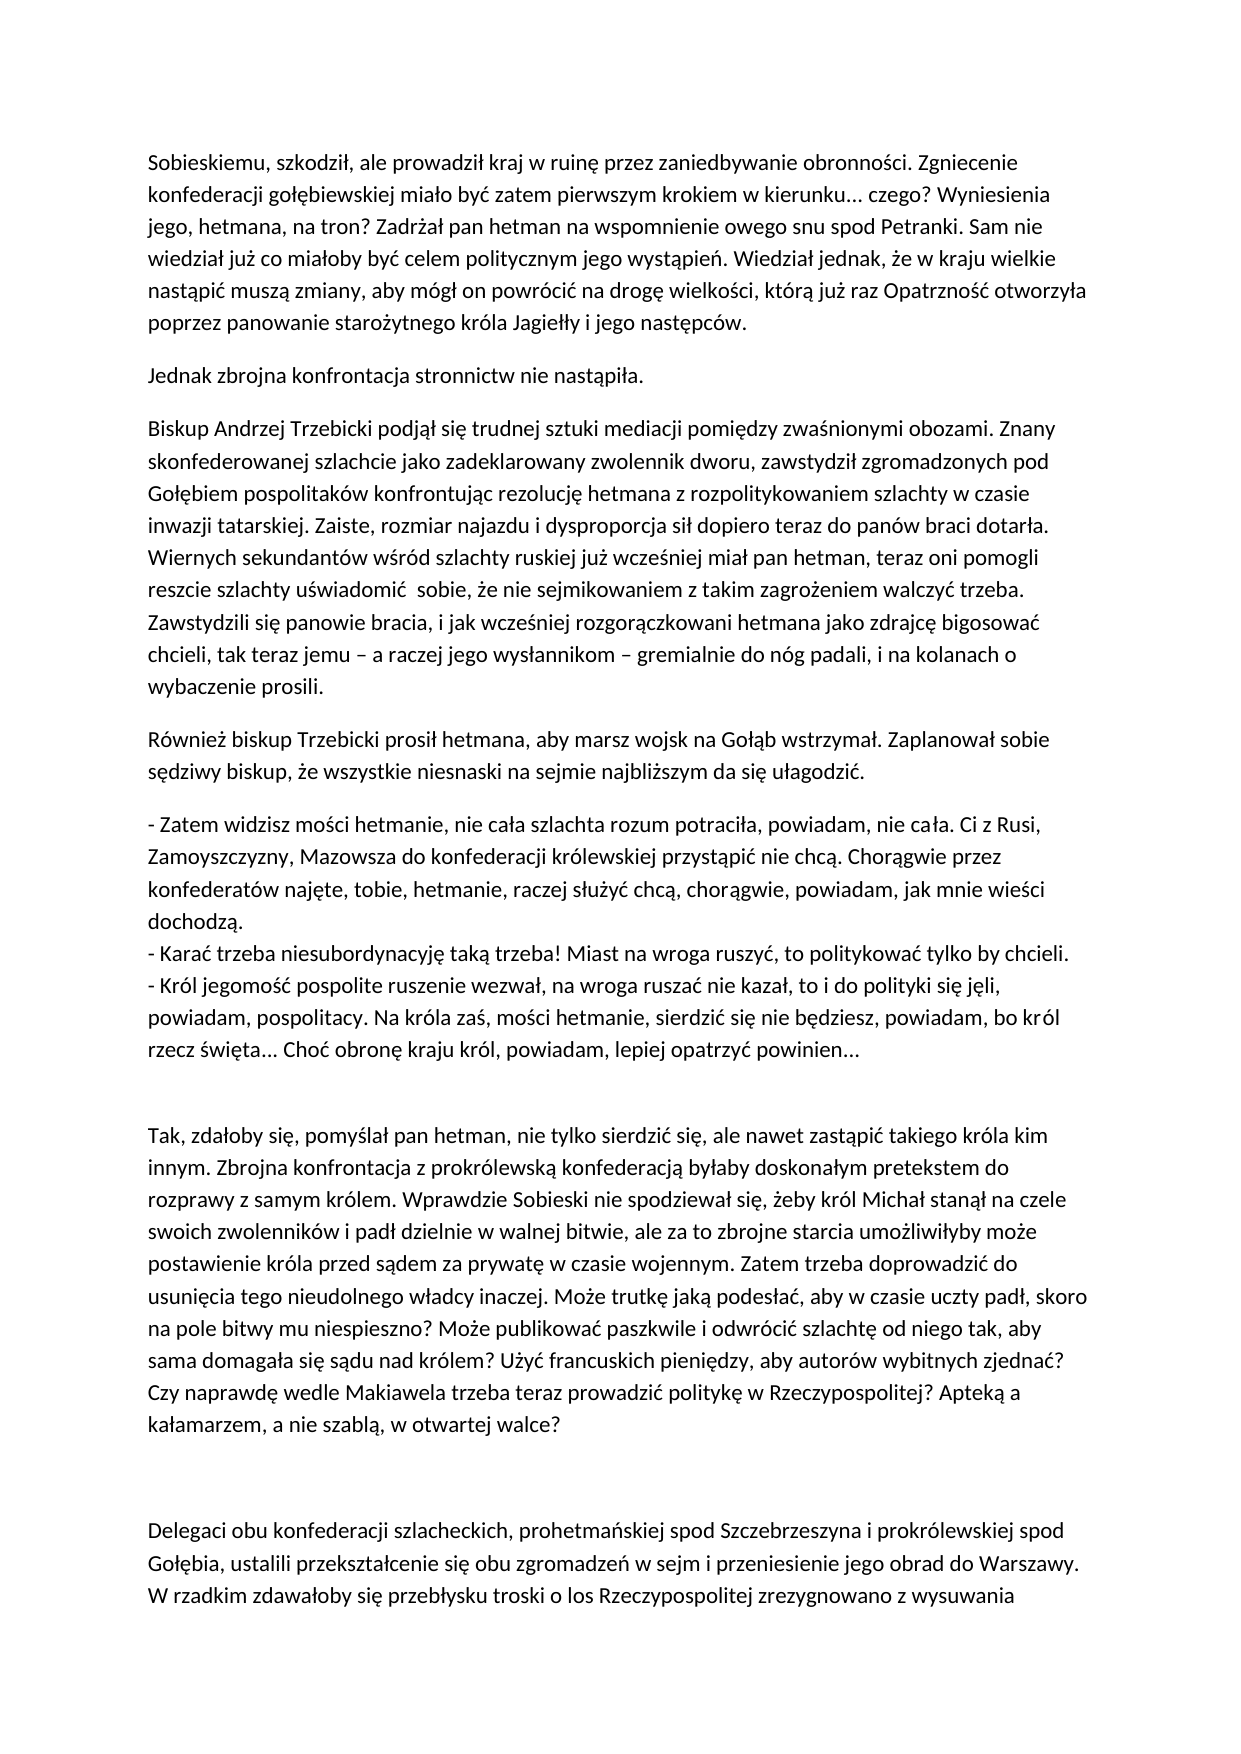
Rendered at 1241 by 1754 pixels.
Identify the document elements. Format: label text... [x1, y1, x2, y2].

text Jednak zbrojna konfrontacja stronnictw nie nastąpiła. [148, 362, 1093, 389]
text Biskup Andrzej Trzebicki podjął się trudnej sztuki mediacji pomiędzy zwaśnionymi obozami. Znany skonfederowanej szlachcie jako zadeklarowany zwolennik dworu, zawstydził zgromadzonych pod Gołębiem pospolitaków konfrontując rezolucję hetmana z rozpolitykowaniem szlachty w czasie inwazji tatarskiej. Zaiste, rozmiar najazdu i dysproporcja sił dopiero teraz do panów braci dotarła. Wiernych sekundantów wśród szlachty ruskiej już wcześniej miał pan hetman, teraz oni pomogli reszcie szlachty uświadomić sobie, że nie sejmikowaniem z takim zagrożeniem walczyć trzeba. Zawstydzili się panowie bracia, i jak wcześniej rozgorączkowani hetmana jako zdrajcę bigosować chcieli, tak teraz jemu – a raczej jego wysłannikom – gremialnie do nóg padali, i na kolanach o wybaczenie prosili. [148, 414, 1093, 700]
text Sobieskiemu, szkodził, ale prowadził kraj w ruinę przez zaniedbywanie obronności. Zgniecenie konfederacji gołębiewskiej miało być zatem pierwszym krokiem w kierunku... czego? Wyniesienia jego, hetmana, na tron? Zadrżał pan hetman na wspomnienie owego snu spod Petranki. Sam nie wiedział już co miałoby być celem politycznym jego wystąpień. Wiedział jednak, że w kraju wielkie nastąpić muszą zmiany, aby mógł on powrócić na drogę wielkości, którą już raz Opatrzność otworzyła poprzez panowanie starożytnego króla Jagiełły i jego następców. [148, 148, 1093, 337]
text - Zatem widzisz mości hetmanie, nie cała szlachta rozum potraciła, powiadam, nie cała. Ci z Rusi, Zamoyszczyzny, Mazowsza do konfederacji królewskiej przystąpić nie chcą. Chorągwie przez konfederatów najęte, tobie, hetmanie, raczej służyć chcą, chorągwie, powiadam, jak mnie wieści dochodzą. [148, 810, 1093, 935]
text - Król jegomość pospolite ruszenie wezwał, na wroga ruszać nie kazał, to i do polityki się jęli, powiadam, pospolitacy. Na króla zaś, mości hetmanie, sierdzić się nie będziesz, powiadam, bo król rzecz święta... Choć obronę kraju król, powiadam, lepiej opatrzyć powinien... [148, 971, 1093, 1064]
text Delegaci obu konfederacji szlacheckich, prohetmańskiej spod Szczebrzeszyna i prokrólewskiej spod Gołębia, ustalili przekształcenie się obu zgromadzeń w sejm i przeniesienie jego obrad do Warszawy. W rzadkim zdawałoby się przebłysku troski o los Rzeczypospolitej zrezygnowano z wysuwania [148, 1517, 1093, 1609]
text - Karać trzeba niesubordynacyję taką trzeba! Miast na wroga ruszyć, to politykować tylko by chcieli. [148, 939, 1093, 967]
text Również biskup Trzebicki prosił hetmana, aby marsz wojsk na Gołąb wstrzymał. Zaplanował sobie sędziwy biskup, że wszystkie niesnaski na sejmie najbliższym da się ułagodzić. [148, 725, 1093, 785]
text Tak, zdałoby się, pomyślał pan hetman, nie tylko sierdzić się, ale nawet zastąpić takiego króla kim innym. Zbrojna konfrontacja z prokrólewską konfederacją byłaby doskonałym pretekstem do rozprawy z samym królem. Wprawdzie Sobieski nie spodziewał się, żeby król Michał stanął na czele swoich zwolenników i padł dzielnie w walnej bitwie, ale za to zbrojne starcia umożliwiłyby może postawienie króla przed sądem za prywatę w czasie wojennym. Zatem trzeba doprowadzić do usunięcia tego nieudolnego władcy inaczej. Może trutkę jaką podesłać, aby w czasie uczty padł, skoro na pole bitwy mu niespieszno? Może publikować paszkwile i odwrócić szlachtę od niego tak, aby sama domagała się sądu nad królem? Użyć francuskich pieniędzy, aby autorów wybitnych zjednać? Czy naprawdę wedle Makiawela trzeba teraz prowadzić politykę w Rzeczypospolitej? Apteką a kałamarzem, a nie szablą, w otwartej walce? [148, 1121, 1093, 1438]
